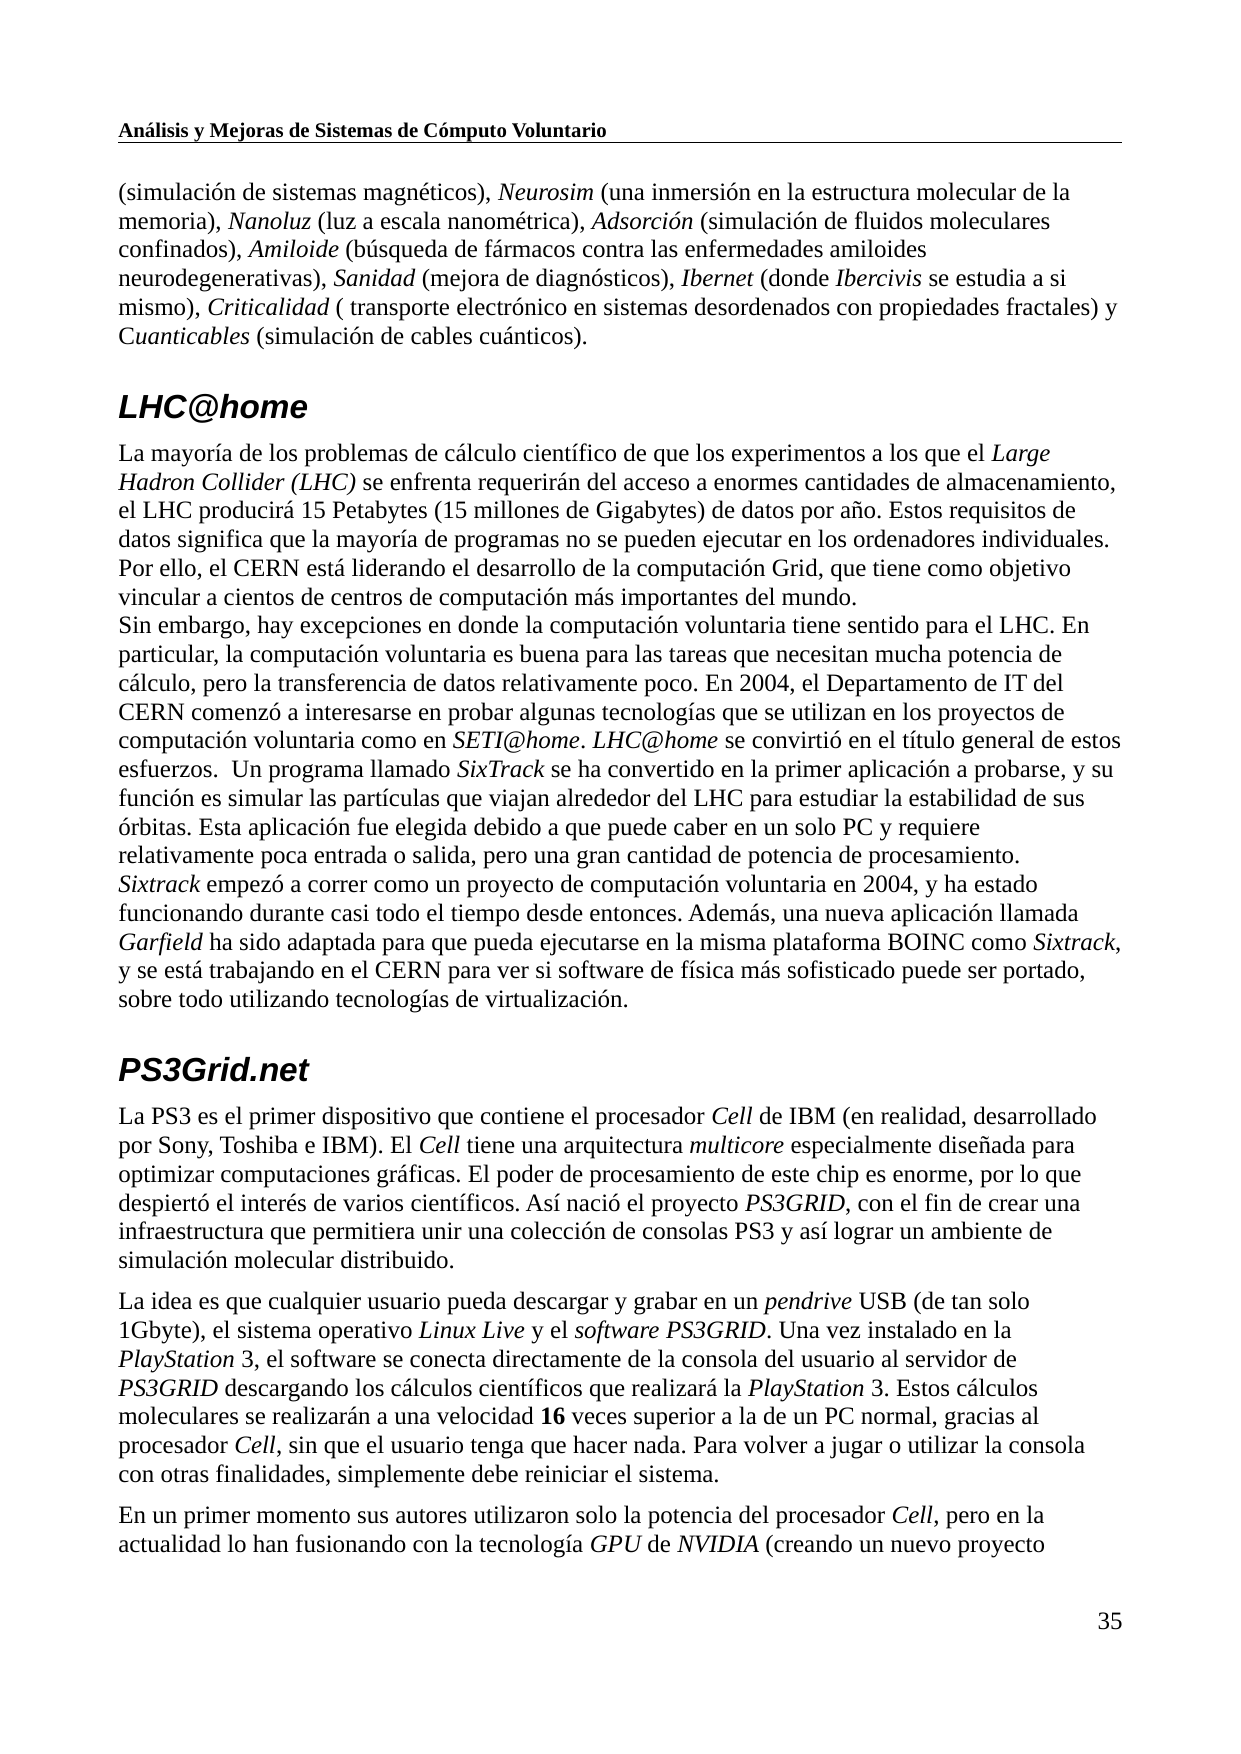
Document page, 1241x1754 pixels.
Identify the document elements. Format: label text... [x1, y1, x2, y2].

text (simulación de sistemas magnéticos), Neurosim (una inmersión en la estructura molecular de la memoria), Nanoluz (luz a escala nanométrica), Adsorción (simulación de fluidos moleculares confinados), Amiloide (búsqueda de fármacos contra las enfermedades amiloides neurodegenerativas), Sanidad (mejora de diagnósticos), Ibernet (donde Ibercivis se estudia a si mismo), Criticalidad ( transporte electrónico en sistemas desordenados con propiedades fractales) y Cuanticables (simulación de cables cuánticos). [118, 177, 1122, 349]
text En un primer momento sus autores utilizaron solo la potencia del procesador Cell, pero en la actualidad lo han fusionando con la tecnología GPU de NVIDIA (creando un nuevo proyecto [118, 1500, 1122, 1558]
text La idea es que cualquier usuario pueda descargar y grabar en un pendrive USB (de tan solo 1Gbyte), el sistema operativo Linux Live y el software PS3GRID. Una vez instalado en la PlayStation 3, el software se conecta directamente de la consola del usuario al servidor de PS3GRID descargando los cálculos científicos que realizará la PlayStation 3. Estos cálculos moleculares se realizarán a una velocidad 16 veces superior a la de un PC normal, gracias al procesador Cell, sin que el usuario tenga que hacer nada. Para volver a jugar o utilizar la consola con otras finalidades, simplemente debe reiniciar el sistema. [118, 1286, 1122, 1488]
subtitle PS3Grid.net [118, 1051, 1122, 1089]
text La mayoría de los problemas de cálculo científico de que los experimentos a los que el Large Hadron Collider (LHC) se enfrenta requerirán del acceso a enormes cantidades de almacenamiento, el LHC producirá 15 Petabytes (15 millones de Gigabytes) de datos por año. Estos requisitos de datos significa que la mayoría de programas no se pueden ejecutar en los ordenadores individuales. Por ello, el CERN está liderando el desarrollo de la computación Grid, que tiene como objetivo vincular a cientos de centros de computación más importantes del mundo. Sin embargo, hay excepciones en donde la computación voluntaria tiene sentido para el LHC. En particular, la computación voluntaria es buena para las tareas que necesitan mucha potencia de cálculo, pero la transferencia de datos relativamente poco. En 2004, el Departamento de IT del CERN comenzó a interesarse en probar algunas tecnologías que se utilizan en los proyectos de computación voluntaria como en SETI@home. LHC@home se convirtió en el título general de estos esfuerzos. Un programa llamado SixTrack se ha convertido en la primer aplicación a probarse, y su función es simular las partículas que viajan alrededor del LHC para estudiar la estabilidad de sus órbitas. Esta aplicación fue elegida debido a que puede caber en un solo PC y requiere relativamente poca entrada o salida, pero una gran cantidad de potencia de procesamiento. Sixtrack empezó a correr como un proyecto de computación voluntaria en 2004, y ha estado funcionando durante casi todo el tiempo desde entonces. Además, una nueva aplicación llamada Garfield ha sido adaptada para que pueda ejecutarse en la misma plataforma BOINC como Sixtrack, y se está trabajando en el CERN para ver si software de física más sofisticado puede ser portado, sobre todo utilizando tecnologías de virtualización. [118, 438, 1122, 1013]
text La PS3 es el primer dispositivo que contiene el procesador Cell de IBM (en realidad, desarrollado por Sony, Toshiba e IBM). El Cell tiene una arquitectura multicore especialmente diseñada para optimizar computaciones gráficas. El poder de procesamiento de este chip es enorme, por lo que despiertó el interés de varios científicos. Así nació el proyecto PS3GRID, con el fin de crear una infraestructura que permitiera unir una colección de consolas PS3 y así lograr un ambiente de simulación molecular distribuido. [118, 1101, 1122, 1274]
subtitle LHC@home [118, 387, 1122, 426]
